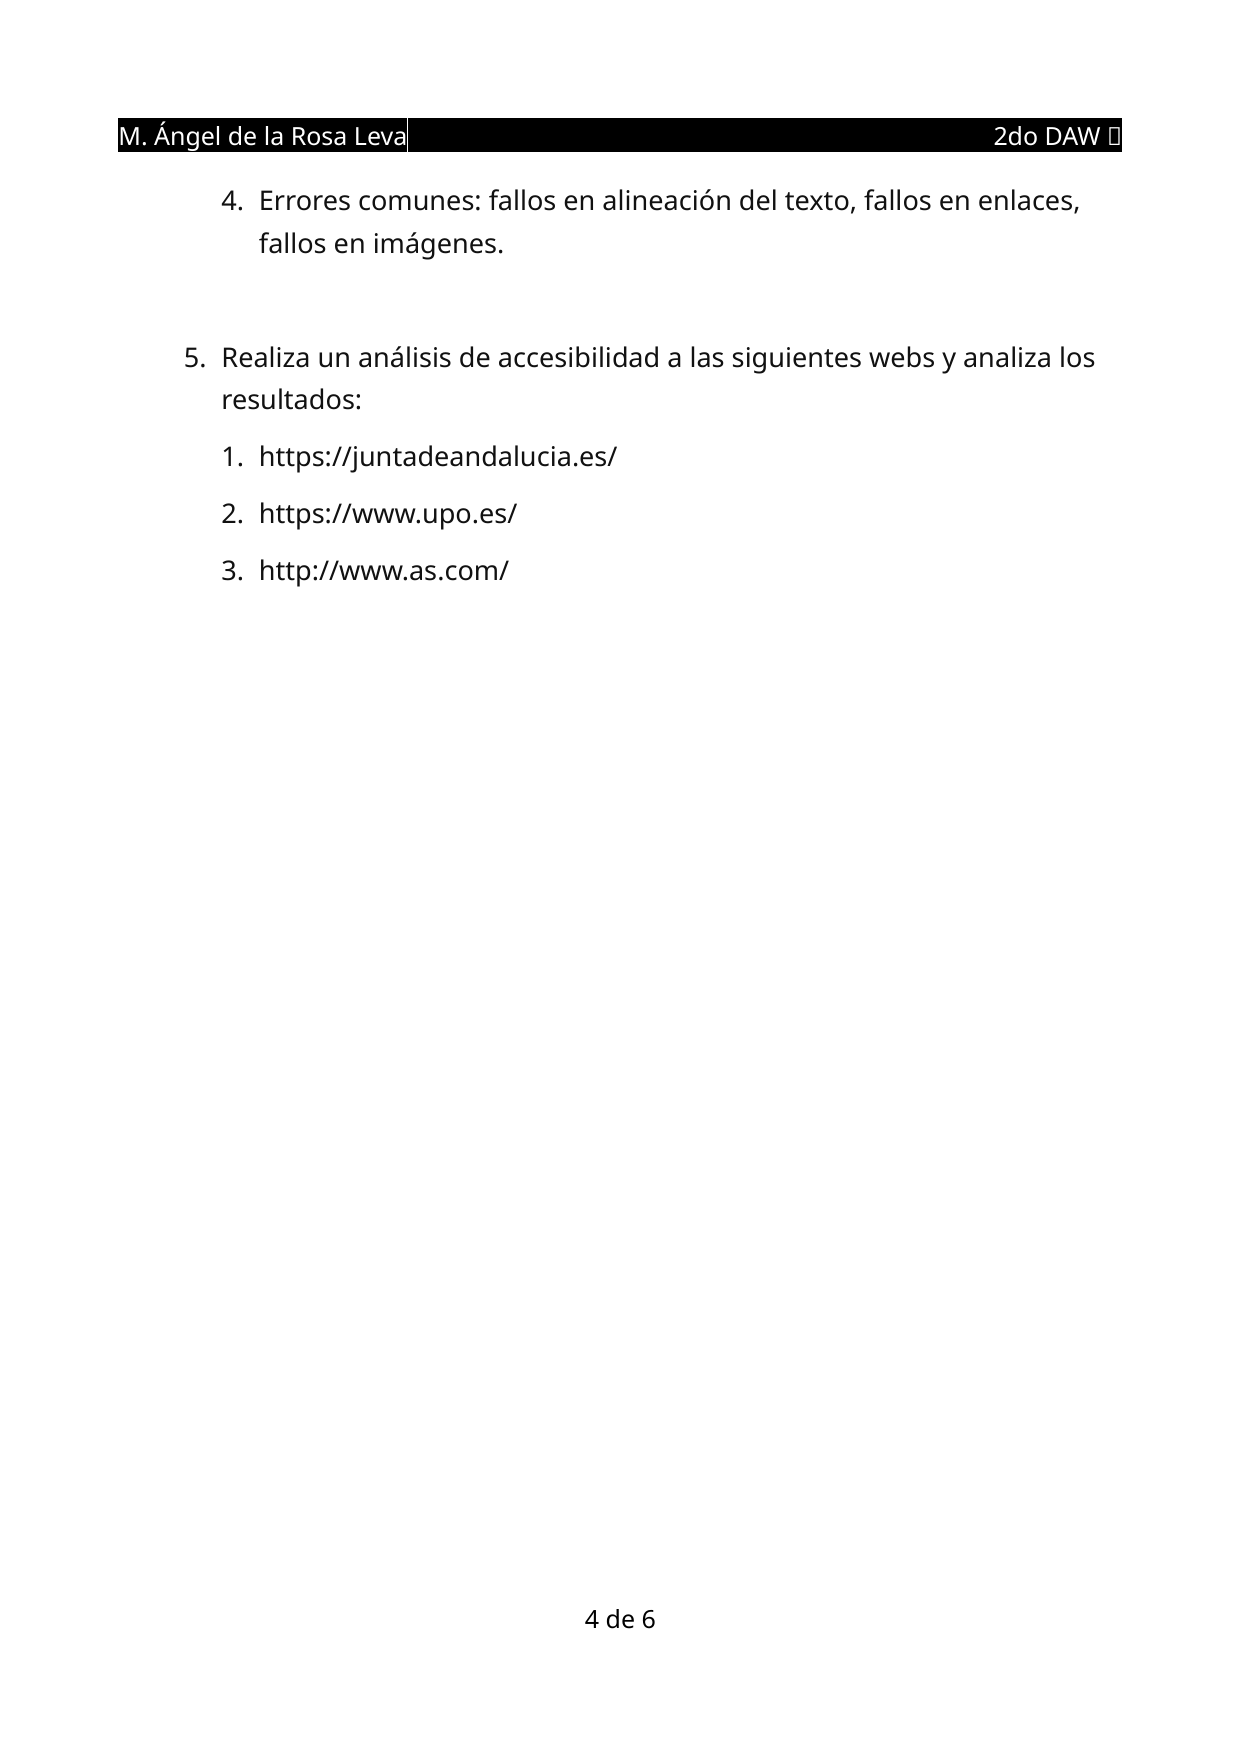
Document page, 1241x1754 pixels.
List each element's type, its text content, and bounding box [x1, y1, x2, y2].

subtitle Realiza un análisis de accesibilidad a las siguientes webs y analiza los resultados: [184, 338, 1122, 417]
subtitle Errores comunes: fallos en alineación del texto, fallos en enlaces, fallos en imágenes. [221, 182, 1122, 261]
subtitle https://www.upo.es/ [221, 494, 1122, 531]
subtitle https://juntadeandalucia.es/ [221, 437, 1122, 474]
subtitle http://www.as.com/ [221, 551, 1122, 588]
